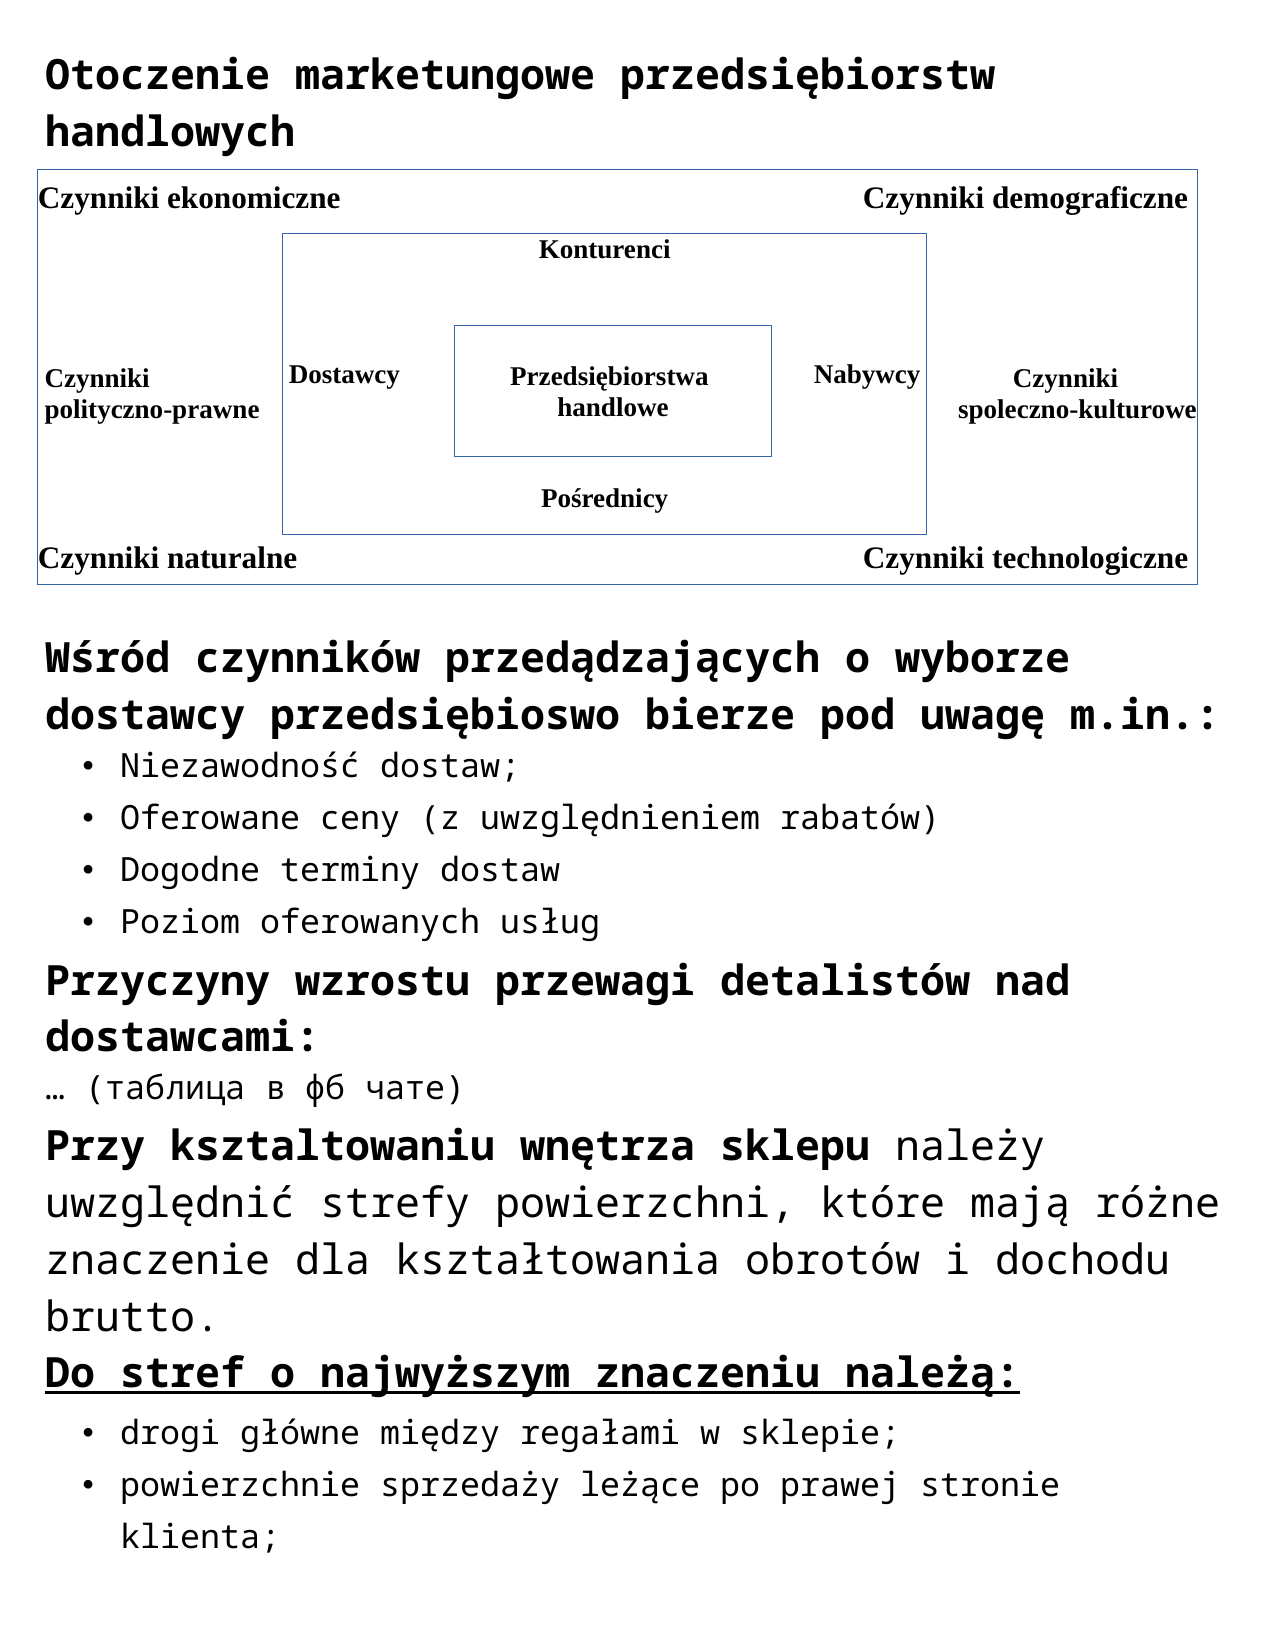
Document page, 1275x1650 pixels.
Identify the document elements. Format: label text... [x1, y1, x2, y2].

text Do stref o najwyższym znaczeniu należą: [45, 1343, 1230, 1400]
list Niezawodność dostaw; [82, 742, 1230, 787]
subtitle Przyczyny wzrostu przewagi detalistów nad dostawcami: [45, 951, 1230, 1064]
list drogi główne między regałami w sklepie; [82, 1408, 1230, 1454]
list Dogodne terminy dostaw [82, 846, 1230, 892]
subtitle Otoczenie marketungowe przedsiębiorstw handlowych [45, 45, 1230, 158]
text … (таблица в фб чате) [45, 1064, 1230, 1109]
list Poziom oferowanych usług [82, 898, 1230, 944]
subtitle Przy ksztaltowaniu wnętrza sklepu należy uwzględnić strefy powierzchni, które mają różne znaczenie dla kształtowania obrotów i dochodu brutto. [45, 1116, 1230, 1343]
subtitle Wśród czynników przedądzających o wyborze dostawcy przedsiębioswo bierze pod uwagę m.in.: [45, 628, 1230, 742]
list powierzchnie sprzedaży leżące po prawej stronie klienta; [82, 1461, 1230, 1558]
list Oferowane ceny (z uwzględnieniem rabatów) [82, 794, 1230, 839]
